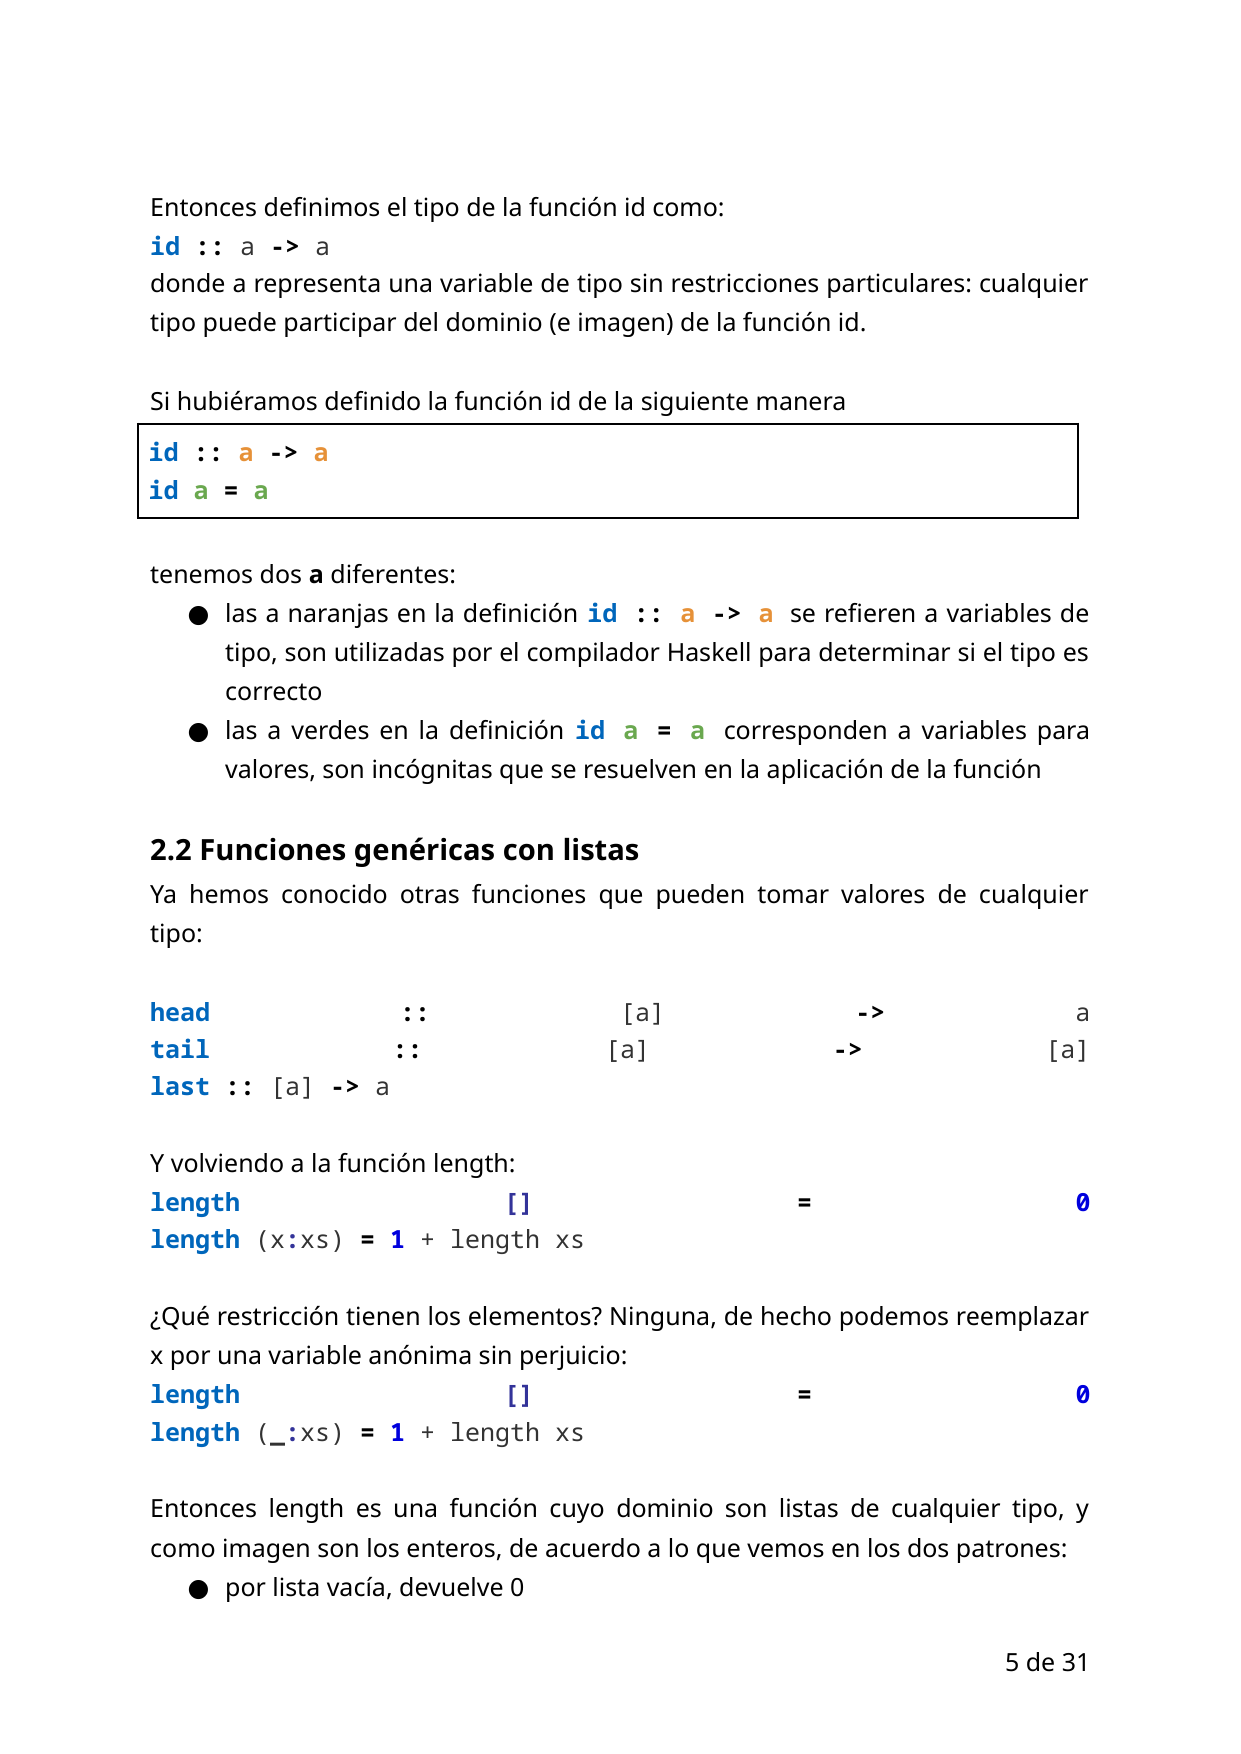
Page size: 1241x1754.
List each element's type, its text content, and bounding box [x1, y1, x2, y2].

text Y volviendo a la función length: [150, 1146, 1090, 1180]
subtitle 2.2 Funciones genéricas con listas [150, 829, 1090, 868]
text donde a representa una variable de tipo sin restricciones particulares: cualquier tipo puede participar del dominio (e imagen) de la función id. [150, 266, 1090, 339]
list por lista vacía, devuelve 0 [187, 1569, 1090, 1603]
table_header id :: a -> a id a = a [139, 425, 1077, 517]
text Entonces definimos el tipo de la función id como: [150, 189, 1090, 223]
text head :: [a] -> a tail :: [a] -> [a] last :: [a] -> a [150, 994, 1090, 1103]
text Entonces length es una función cuyo dominio son listas de cualquier tipo, y como imagen son los enteros, de acuerdo a lo que vemos en los dos patrones: [150, 1491, 1090, 1564]
text length [] = 0 length (x:xs) = 1 + length xs [150, 1185, 1090, 1256]
text length [] = 0 length (_:xs) = 1 + length xs [150, 1377, 1090, 1448]
text Si hubiéramos definido la función id de la siguiente manera [150, 383, 1090, 417]
list las a naranjas en la definición id :: a -> a se refieren a variables de tipo, son utilizadas por el compilador Haskell para determinar si el tipo es correcto [187, 595, 1090, 708]
text id :: a -> a [150, 228, 1090, 262]
text ¿Qué restricción tienen los elementos? Ninguna, de hecho podemos reemplazar x por una variable anónima sin perjuicio: [150, 1299, 1090, 1372]
text Ya hemos conocido otras funciones que pueden tomar valores de cualquier tipo: [150, 877, 1090, 950]
text tenemos dos a diferentes: [150, 556, 1090, 590]
list las a verdes en la definición id a = a corresponden a variables para valores, son incógnitas que se resuelven en la aplicación de la función [187, 713, 1090, 786]
